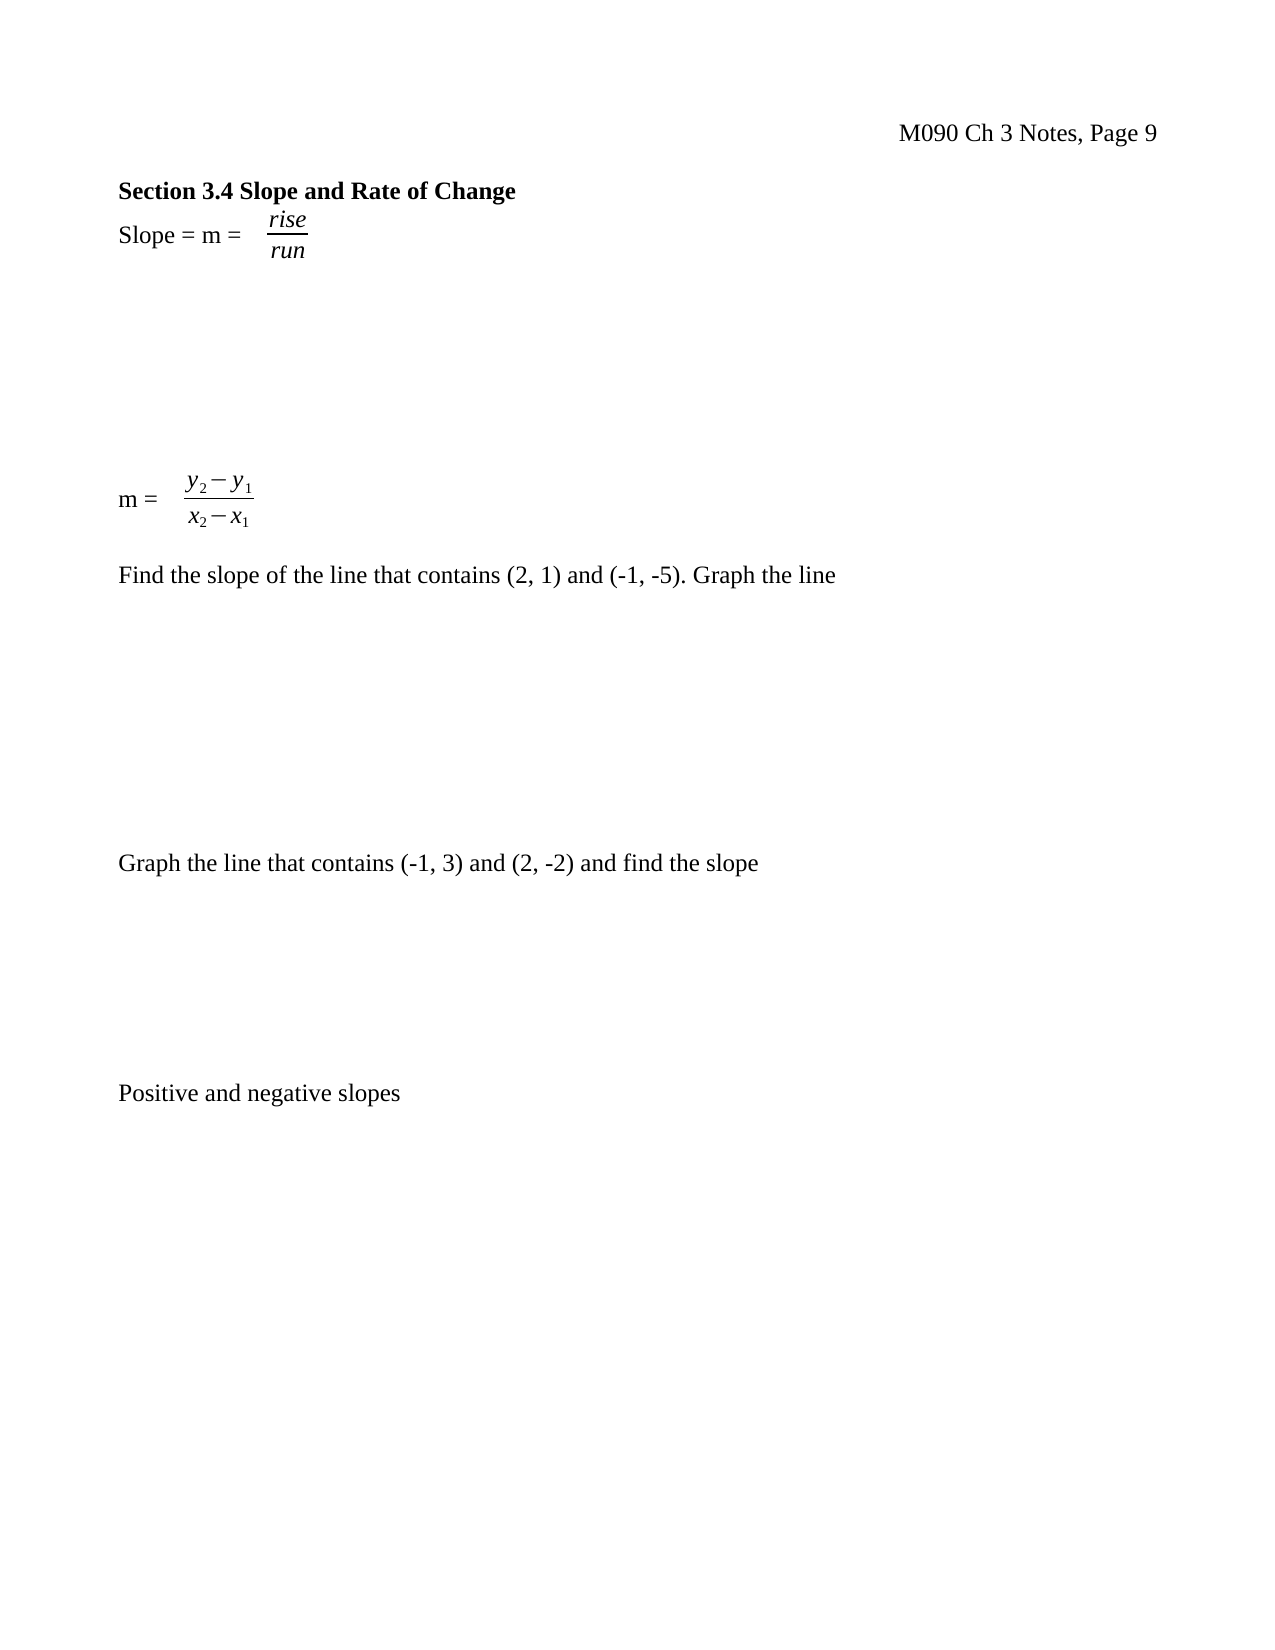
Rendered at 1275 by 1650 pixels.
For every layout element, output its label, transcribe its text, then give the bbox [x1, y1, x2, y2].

text Slope = m = [118, 205, 1157, 264]
text Find the slope of the line that contains (2, 1) and (-1, -5). Graph the line [118, 560, 1157, 589]
text Positive and negative slopes [118, 1078, 1157, 1107]
text m = [118, 465, 1157, 532]
text Section 3.4 Slope and Rate of Change [118, 176, 1157, 205]
text Graph the line that contains (-1, 3) and (2, -2) and find the slope [118, 848, 1157, 877]
